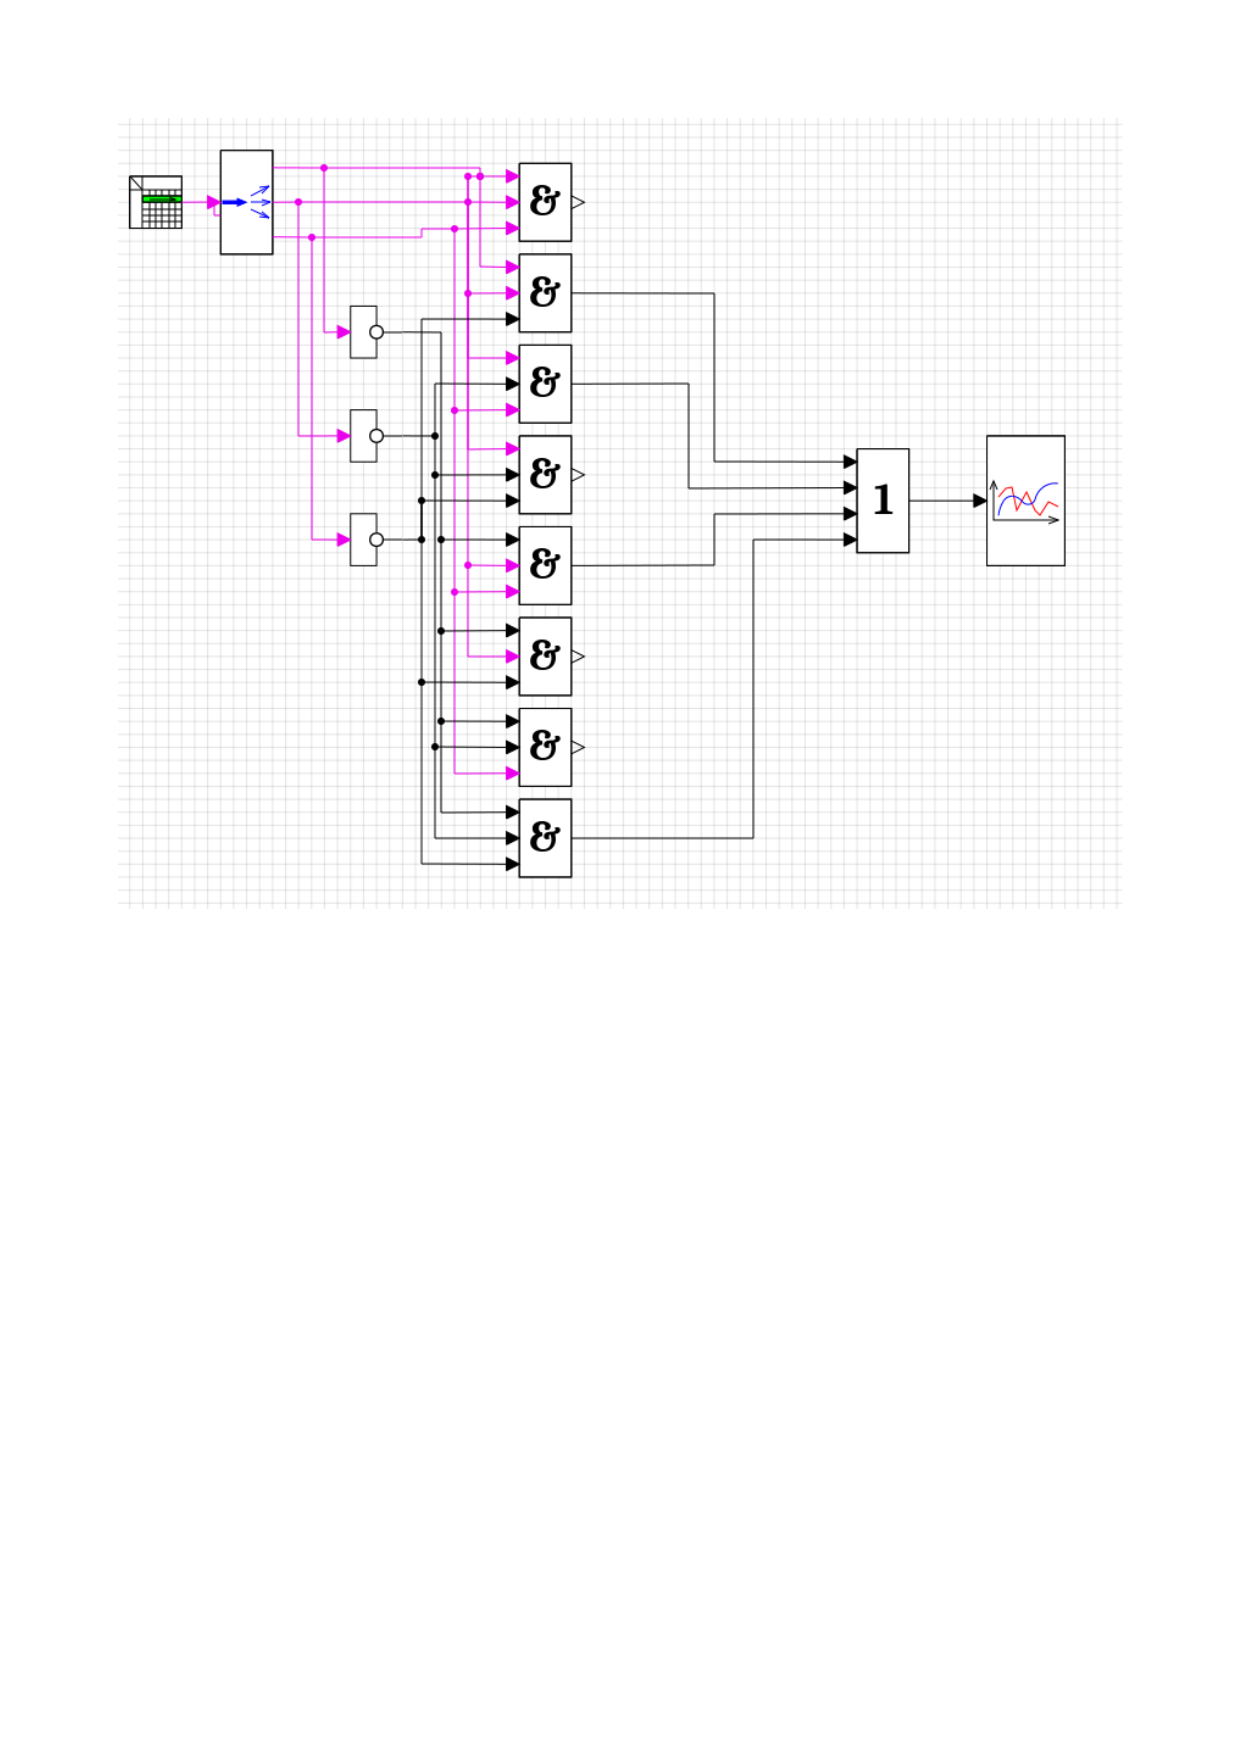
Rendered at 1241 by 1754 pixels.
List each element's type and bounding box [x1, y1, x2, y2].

picture [118, 118, 1123, 909]
